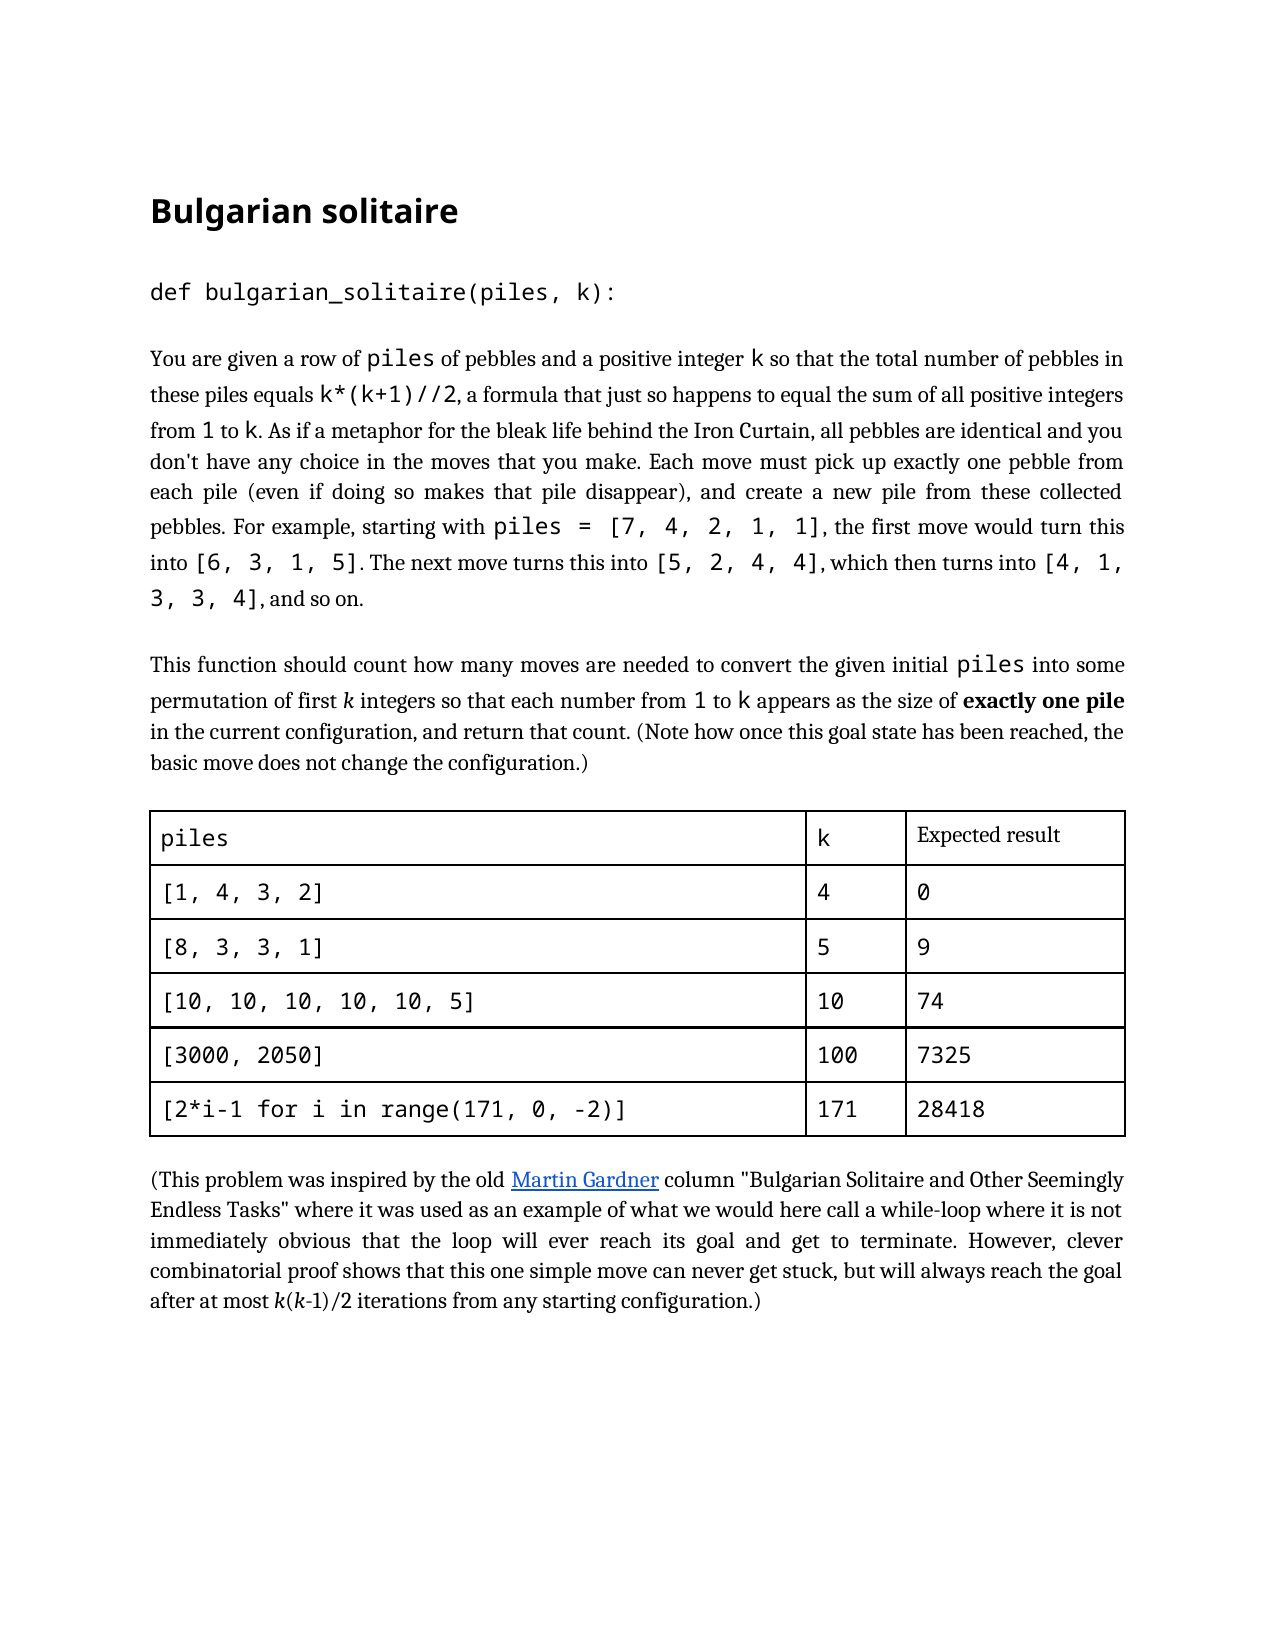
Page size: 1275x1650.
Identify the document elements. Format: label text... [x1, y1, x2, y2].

text You are given a row of piles of pebbles and a positive integer k so that the total number of pebbles in these piles equals k*(k+1)//2, a formula that just so happens to equal the sum of all positive integers from 1 to k. As if a metaphor for the bleak life behind the Iron Curtain, all pebbles are identical and you don't have any choice in the moves that you make. Each move must pick up exactly one pebble from each pile (even if doing so makes that pile disappear), and create a new pile from these collected pebbles. For example, starting with piles = [7, 4, 2, 1, 1], the first move would turn this into [6, 3, 1, 5]. The next move turns this into [5, 2, 4, 4], which then turns into [4, 1, 3, 3, 4], and so on. [150, 342, 1125, 613]
subtitle Bulgarian solitaire [150, 187, 1125, 233]
table_cell [8, 3, 3, 1] [151, 920, 805, 972]
table_cell 10 [807, 974, 905, 1026]
text (This problem was inspired by the old Martin Gardner column "Bulgarian Solitaire and Other Seemingly Endless Tasks" where it was used as an example of what we would here call a while-loop where it is not immediately obvious that the loop will ever reach its goal and get to terminate. However, clever combinatorial proof shows that this one simple move can never get stuck, but will always reach the goal after at most k(k-1)/2 iterations from any starting configuration.) [150, 1167, 1125, 1314]
table_cell 5 [807, 920, 905, 972]
table_cell 0 [907, 866, 1124, 918]
table_header Expected result [907, 812, 1124, 864]
table_cell [10, 10, 10, 10, 10, 5] [151, 974, 805, 1026]
table_cell [3000, 2050] [151, 1029, 805, 1081]
table_header k [807, 812, 905, 864]
table_cell 9 [907, 920, 1124, 972]
table_cell 7325 [907, 1029, 1124, 1081]
table_cell [1, 4, 3, 2] [151, 866, 805, 918]
table_cell 171 [807, 1083, 905, 1135]
text def bulgarian_solitaire(piles, k): [150, 276, 1125, 307]
table_cell 74 [907, 974, 1124, 1026]
table_cell 100 [807, 1029, 905, 1081]
table_cell [2*i-1 for i in range(171, 0, -2)] [151, 1083, 805, 1135]
table_cell 28418 [907, 1083, 1124, 1135]
table_header piles [151, 812, 805, 864]
text This function should count how many moves are needed to convert the given initial piles into some permutation of first k integers so that each number from 1 to k appears as the size of exactly one pile in the current configuration, and return that count. (Note how once this goal state has been reached, the basic move does not change the configuration.) [150, 648, 1125, 776]
table_cell 4 [807, 866, 905, 918]
